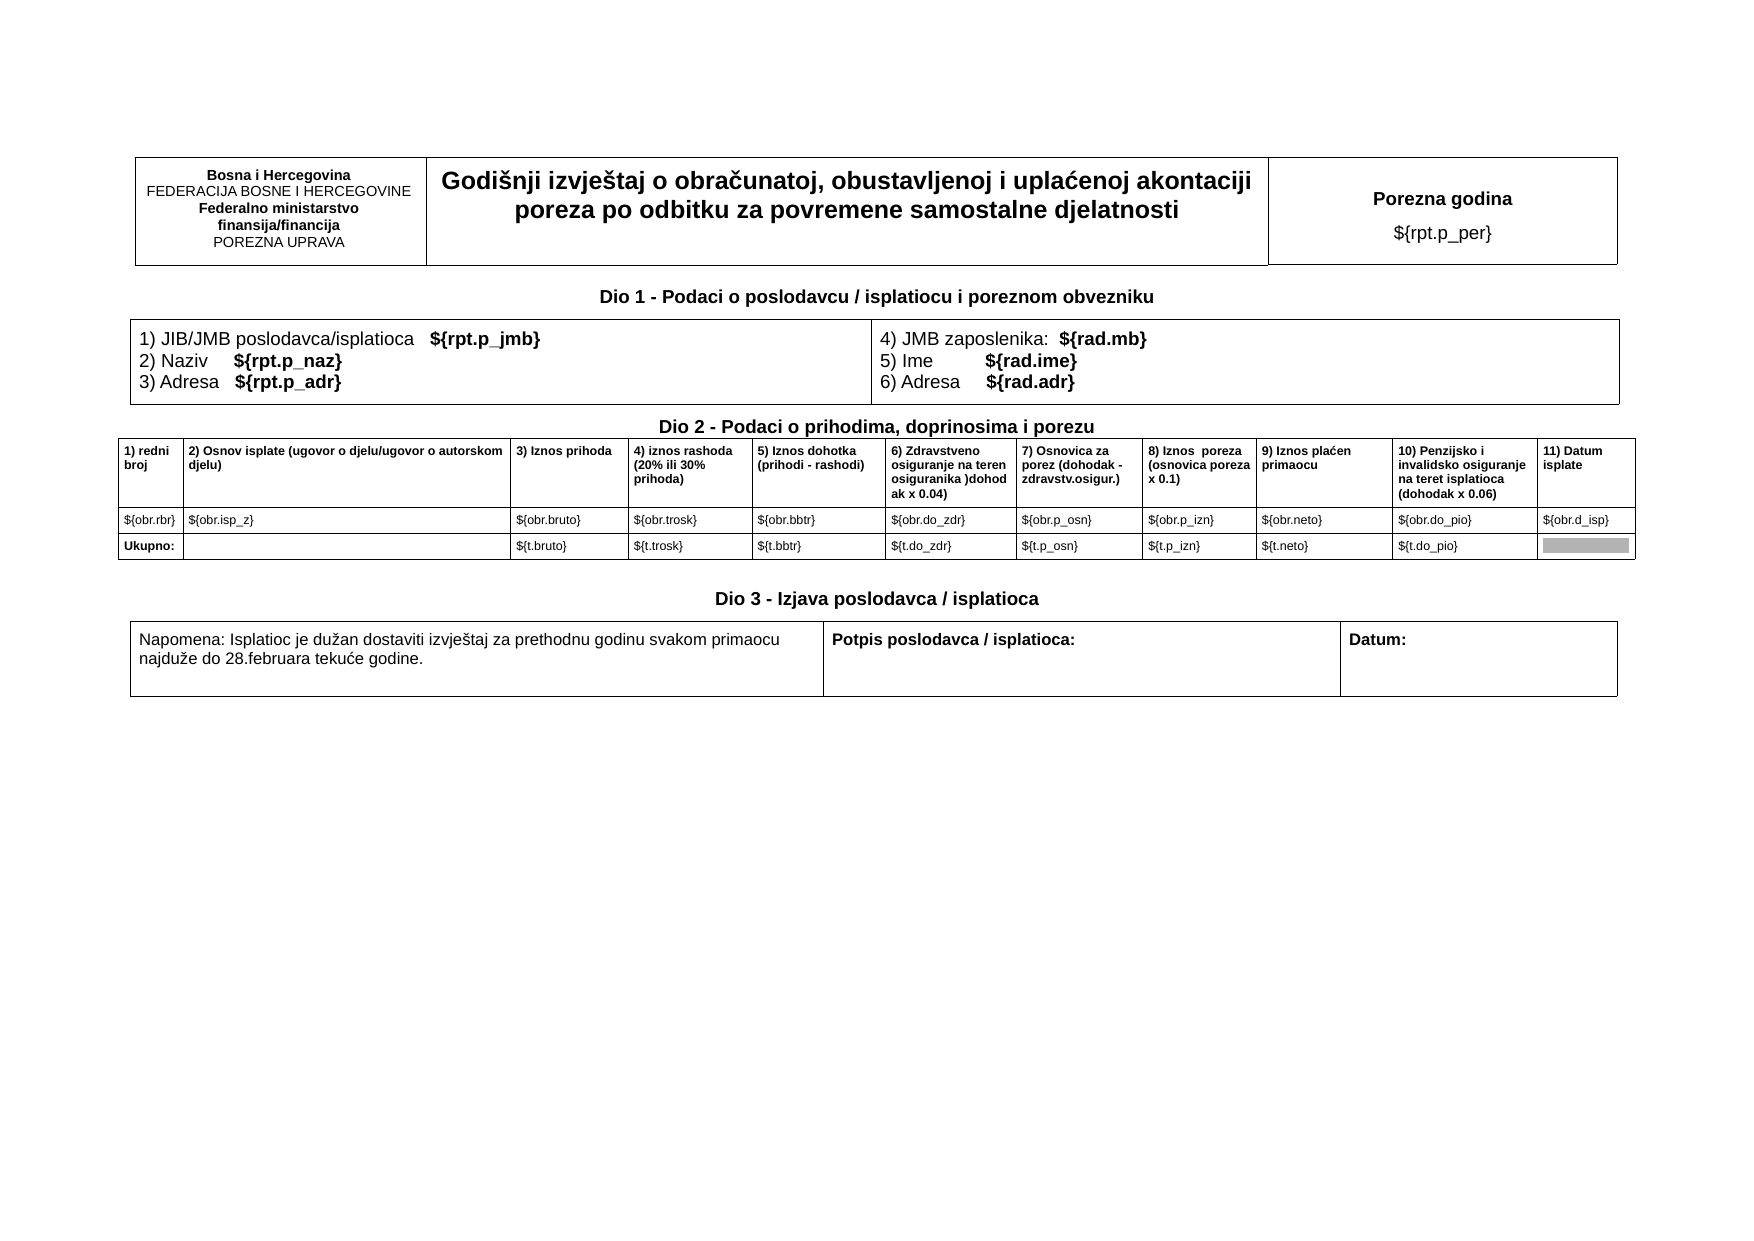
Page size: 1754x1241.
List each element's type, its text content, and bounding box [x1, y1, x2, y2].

text Dio 3 - Izjava poslodavca / isplatioca [118, 559, 1636, 609]
text Dio 2 - Podaci o prihodima, doprinosima i porezu [118, 336, 1636, 438]
text Dio 1 - Podaci o poslodavcu / isplatiocu i poreznom obvezniku [118, 286, 1636, 307]
table_cell ${obr.bbtr} [753, 508, 885, 533]
table_header 2) Osnov isplate (ugovor o djelu/ugovor o autorskom djelu) [184, 439, 510, 507]
table_header 8) Iznos poreza (osnovica poreza x 0.1) [1143, 439, 1256, 507]
table_cell ${t.trosk} [629, 534, 752, 558]
text @text:section [#list rpt.radnik as rad] @/text:section [/#list] [118, 118, 1636, 147]
table_cell ${t.p_izn} [1143, 534, 1256, 558]
table_cell ${obr.neto} [1257, 508, 1392, 533]
table_header 4) iznos rashoda (20% ili 30% prihoda) [629, 439, 752, 507]
text Godišnji izvještaj o obračunatoj, obustavljenoj i uplaćenoj akontaciji poreza po odbitku za povremene samostalne djelatnosti [435, 166, 1259, 224]
table_cell [1538, 534, 1635, 558]
table_header 11) Datum isplate [1538, 439, 1635, 507]
table_cell ${obr.d_isp} [1538, 508, 1635, 533]
table_cell @table:table-row [#list rad.total as t] @/table:table-row [/#list]Ukupno: [119, 534, 183, 558]
table_cell ${obr.do_pio} [1393, 508, 1537, 533]
text 4) JMB zaposlenika: ${rad.mb} 5) Ime ${rad.ime} 6) Adresa ${rad.adr} [880, 328, 1610, 393]
text [427, 158, 1268, 265]
table_cell ${t.bbtr} [753, 534, 885, 558]
table_header 6) Zdravstveno osiguranje na teren osiguranika )dohodak x 0.04) [886, 439, 1016, 507]
table_cell ${obr.isp_z} [184, 508, 510, 533]
text Bosna i Hercegovina FEDERACIJA BOSNE I HERCEGOVINE Federalno ministarstvo finansija/financija POREZNA UPRAVA [144, 166, 417, 250]
table_cell ${t.do_pio} [1393, 534, 1537, 558]
table_cell ${obr.p_osn} [1017, 508, 1142, 533]
table_cell ${t.do_zdr} [886, 534, 1016, 558]
text Porezna godina [1277, 166, 1608, 209]
table_cell ${t.neto} [1257, 534, 1392, 558]
table_cell [184, 534, 510, 558]
text Datum: [1349, 630, 1608, 649]
table_header 9) Iznos plaćen primaocu [1257, 439, 1392, 507]
text Napomena: Isplatioc je dužan dostaviti izvještaj za prethodnu godinu svakom primaocu najduže do 28.februara tekuće godine. [139, 630, 814, 668]
table_cell ${obr.p_izn} [1143, 508, 1256, 533]
table_header 7) Osnovica za porez (dohodak - zdravstv.osigur.) [1017, 439, 1142, 507]
table_cell ${obr.bruto} [511, 508, 628, 533]
text ${rpt.p_per} [1277, 222, 1608, 243]
table_header 5) Iznos dohotka (prihodi - rashodi) [753, 439, 885, 507]
table_header 1) redni broj [119, 439, 183, 507]
table_cell ${obr.trosk} [629, 508, 752, 533]
table_header 3) Iznos prihoda [511, 439, 628, 507]
text 1) JIB/JMB poslodavca/isplatioca ${rpt.p_jmb} 2) Naziv ${rpt.p_naz} 3) Adresa ${rpt.p_adr} [139, 328, 862, 393]
text Potpis poslodavca / isplatioca: [832, 630, 1331, 649]
table_cell ${t.bruto} [511, 534, 628, 558]
table_cell ${obr.do_zdr} [886, 508, 1016, 533]
table_header 10) Penzijsko i invalidsko osiguranje na teret isplatioca (dohodak x 0.06) [1393, 439, 1537, 507]
table_cell ${t.p_osn} [1017, 534, 1142, 558]
